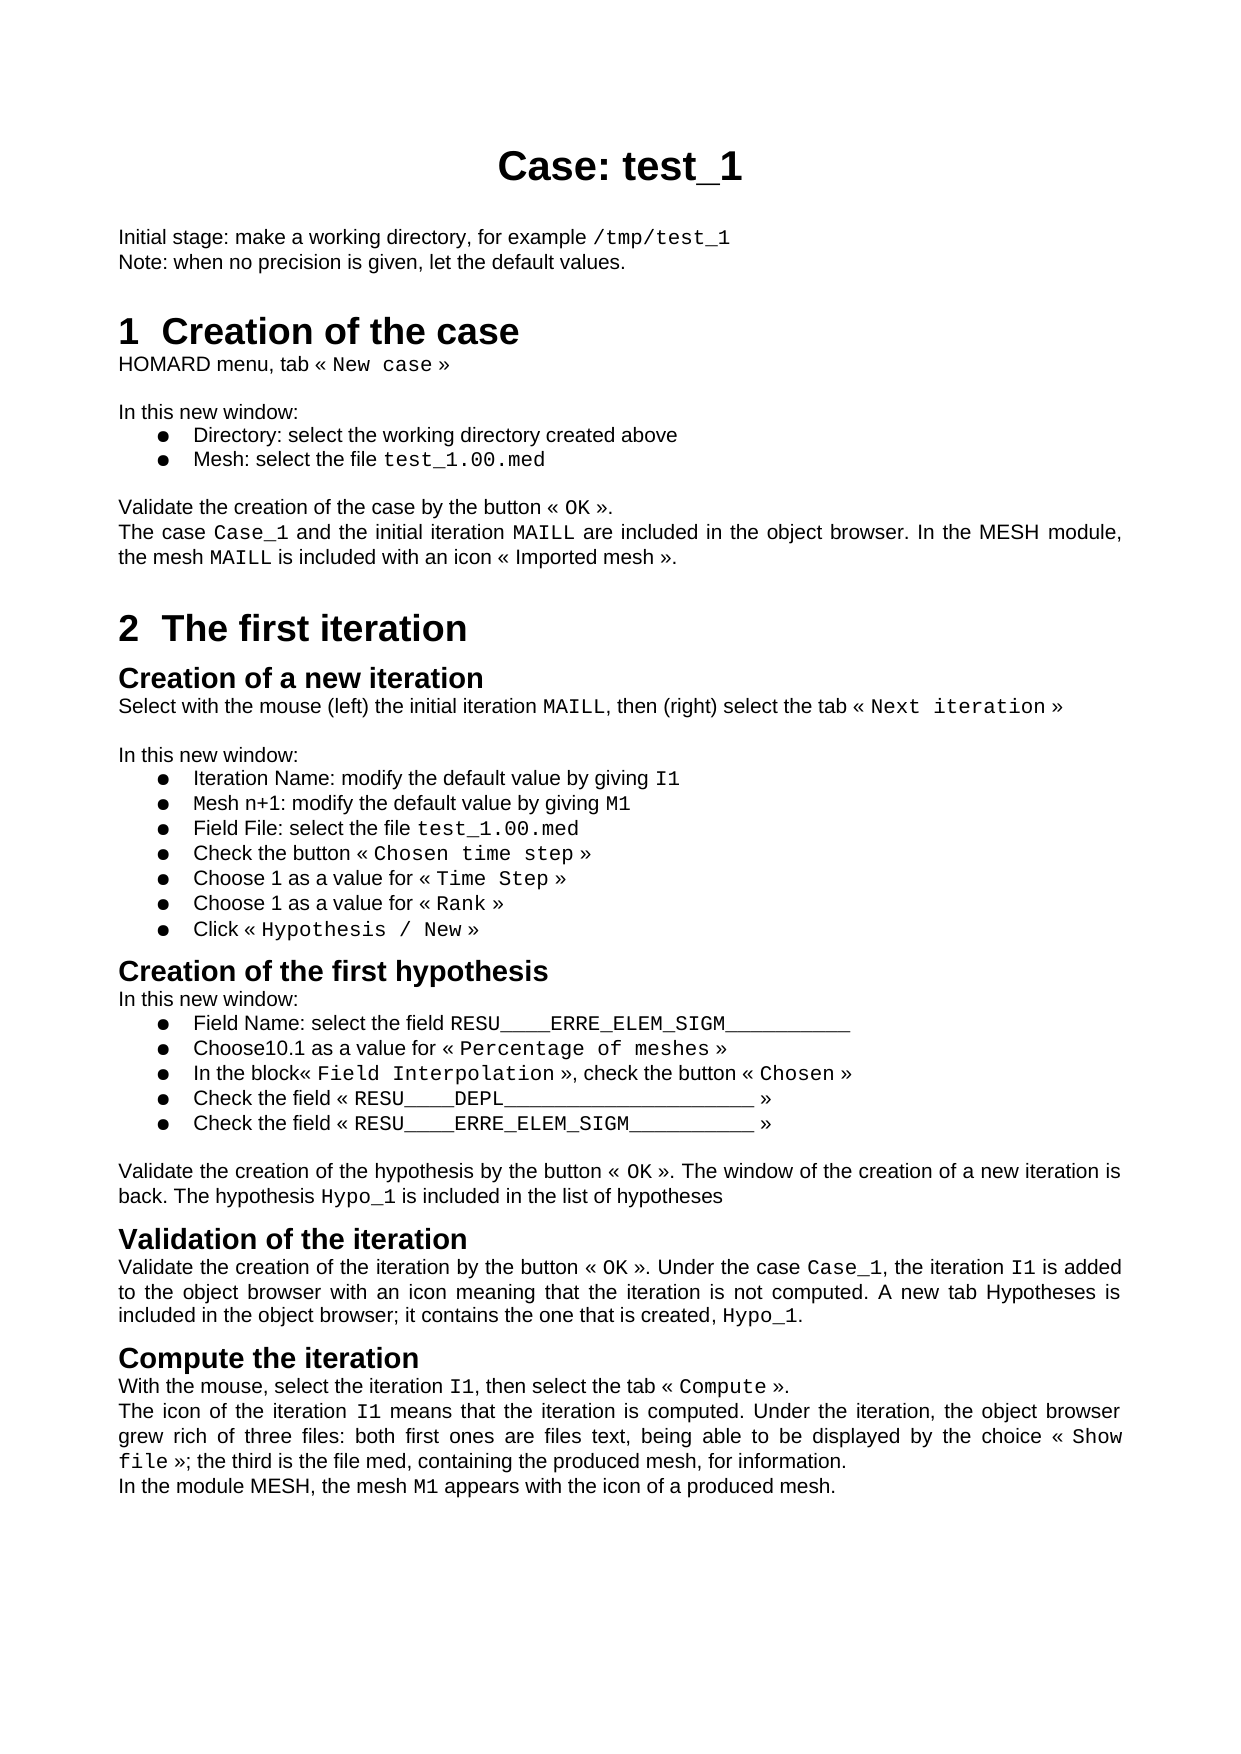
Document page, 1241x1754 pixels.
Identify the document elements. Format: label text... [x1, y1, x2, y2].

list Check the field « RESU____DEPL____________________ » [156, 1086, 1122, 1111]
subtitle The first iteration [118, 607, 1122, 649]
list Choose 1 as a value for « Rank » [156, 892, 1122, 917]
list Click « Hypothesis / New » [156, 917, 1122, 942]
subtitle Creation of the first hypothesis [118, 955, 1122, 988]
subtitle Creation of a new iteration [118, 662, 1122, 695]
text The icon of the iteration I1 means that the iteration is computed. Under the iteration, the object browser grew rich of three files: both first ones are files text, being able to be displayed by the choice « Show file »; the third is the file med, containing the produced mesh, for information. [118, 1400, 1122, 1475]
subtitle Validation of the iteration [118, 1223, 1122, 1256]
text The case Case_1 and the initial iteration MAILL are included in the object browser. In the MESH module, the mesh MAILL is included with an icon « Imported mesh ». [118, 521, 1122, 571]
subtitle Creation of the case [118, 310, 1122, 352]
list Choose 1 as a value for « Time Step » [156, 867, 1122, 892]
text Note: when no precision is given, let the default values. [118, 251, 1122, 274]
text With the mouse, select the iteration I1, then select the tab « Compute ». [118, 1375, 1122, 1400]
subtitle Case: test_1 [118, 143, 1122, 190]
list Choose10.1 as a value for « Percentage of meshes » [156, 1036, 1122, 1061]
list Check the field « RESU____ERRE_ELEM_SIGM__________ » [156, 1111, 1122, 1137]
text Initial stage: make a working directory, for example /tmp/test_1 [118, 225, 1122, 251]
list In the block« Field Interpolation », check the button « Chosen » [156, 1061, 1122, 1086]
text Validate the creation of the iteration by the button « OK ». Under the case Case_1, the iteration I1 is added to the object browser with an icon meaning that the iteration is not computed. A new tab Hypotheses is included in the object browser; it contains the one that is created, Hypo_1. [118, 1256, 1122, 1329]
text Select with the mouse (left) the initial iteration MAILL, then (right) select the tab « Next iteration » [118, 695, 1122, 720]
list Mesh: select the file test_1.00.med [156, 447, 1122, 472]
text Validate the creation of the hypothesis by the button « OK ». The window of the creation of a new iteration is back. The hypothesis Hypo_1 is included in the list of hypotheses [118, 1160, 1122, 1210]
list Iteration Name: modify the default value by giving I1 [156, 766, 1122, 792]
text In this new window: [118, 988, 1122, 1011]
text In this new window: [118, 401, 1122, 424]
text In this new window: [118, 743, 1122, 766]
text HOMARD menu, tab « New case » [118, 352, 1122, 377]
subtitle Compute the iteration [118, 1342, 1122, 1375]
text Validate the creation of the case by the button « OK ». [118, 495, 1122, 521]
list Field File: select the file test_1.00.med [156, 817, 1122, 842]
list Check the button « Chosen time step » [156, 842, 1122, 867]
text In the module MESH, the mesh M1 appears with the icon of a produced mesh. [118, 1475, 1122, 1500]
list Directory: select the working directory created above [156, 424, 1122, 447]
list Field Name: select the field RESU____ERRE_ELEM_SIGM__________ [156, 1011, 1122, 1036]
list Mesh n+1: modify the default value by giving M1 [156, 792, 1122, 817]
